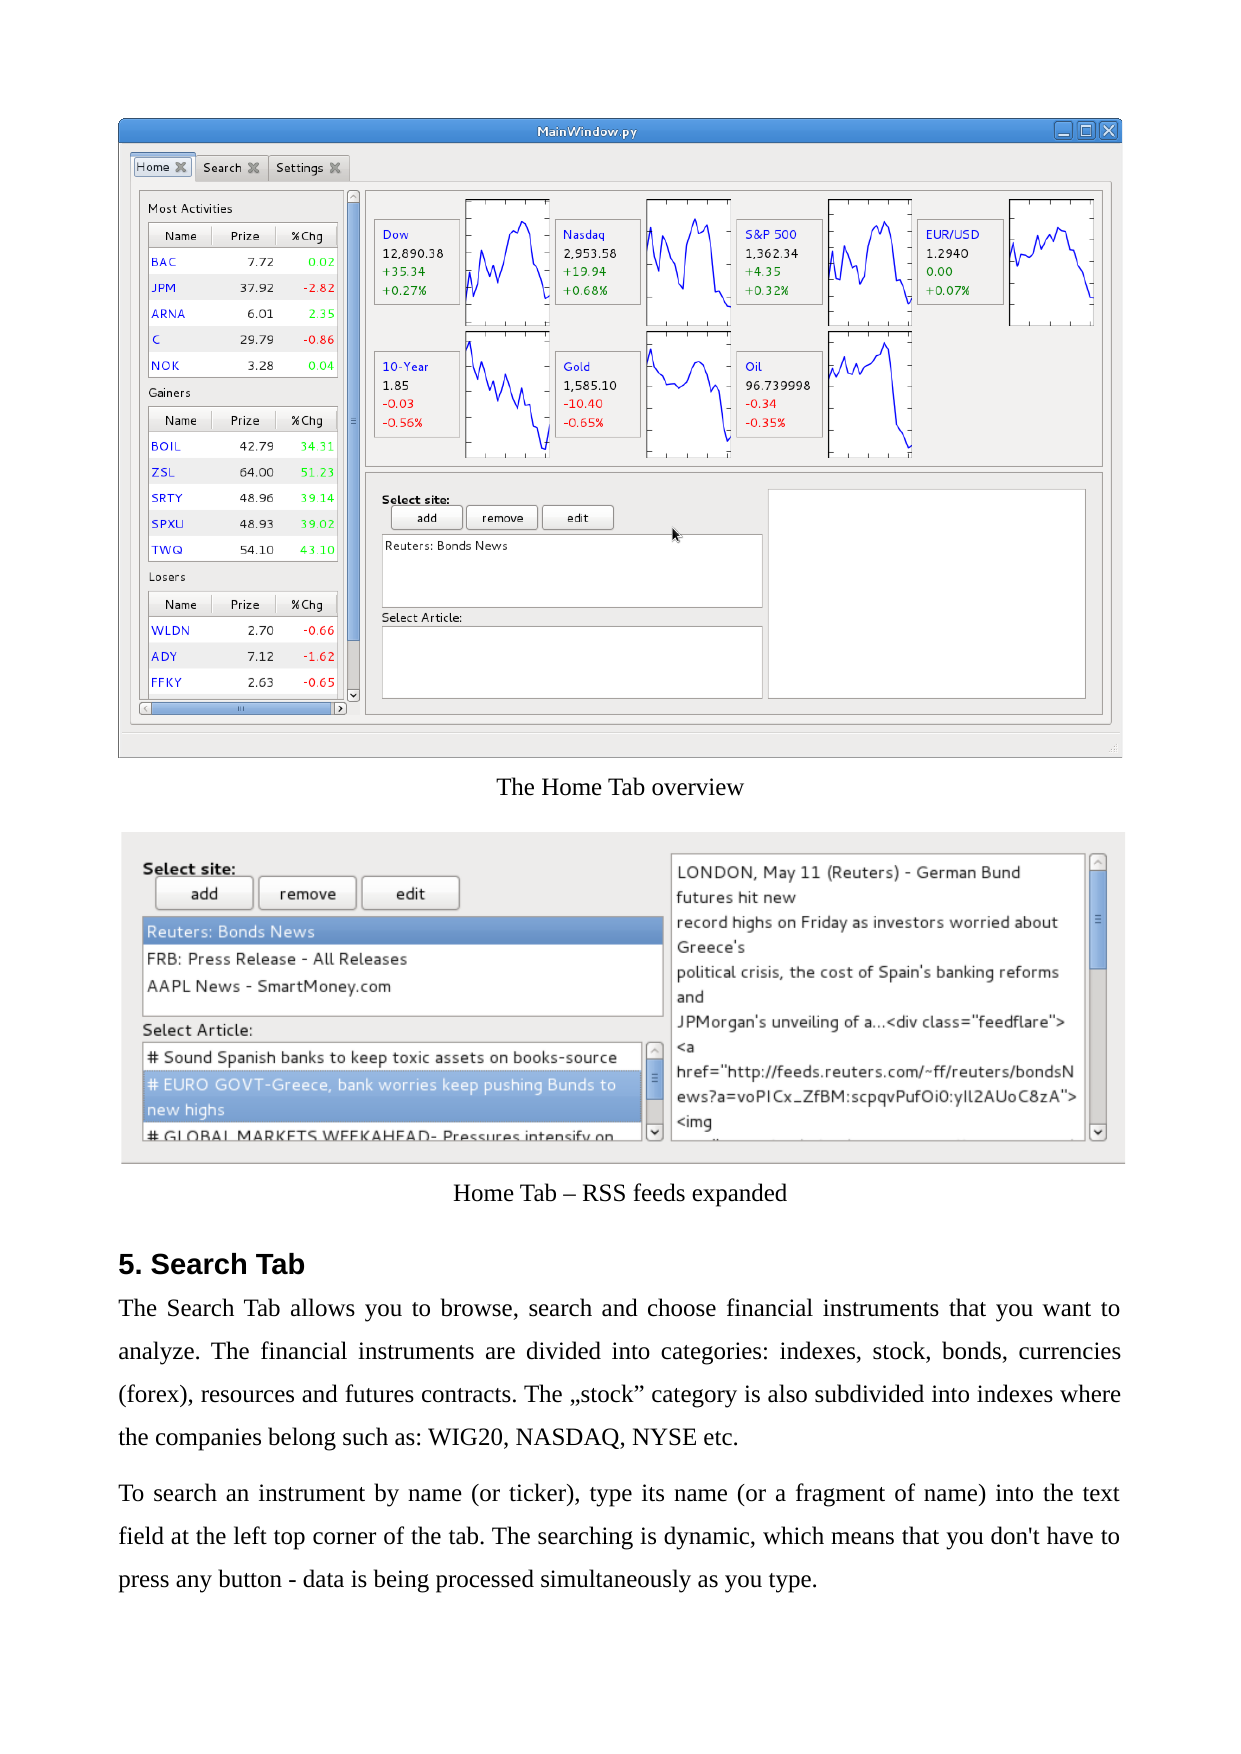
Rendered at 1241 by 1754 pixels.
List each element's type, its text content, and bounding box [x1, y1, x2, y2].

subtitle 5. Search Tab [118, 1247, 1122, 1280]
text Home Tab – RSS feeds expanded [118, 828, 1122, 1207]
text The Search Tab allows you to browse, search and choose financial instruments that you want to analyze. The financial instruments are divided into categories: indexes, stock, bonds, currencies (forex), resources and futures contracts. The „stock” category is also subdivided into indexes where the companies belong such as: WIG20, NASDAQ, NYSE etc. [118, 1293, 1122, 1451]
text To search an instrument by name (or ticker), type its name (or a fragment of name) into the text field at the left top corner of the tab. The searching is dynamic, which means that you don't have to press any button - data is being processed simultaneously as you type. [118, 1478, 1122, 1593]
picture [118, 118, 1123, 758]
picture [121, 832, 1126, 1164]
text The Home Tab overview [118, 758, 1122, 801]
